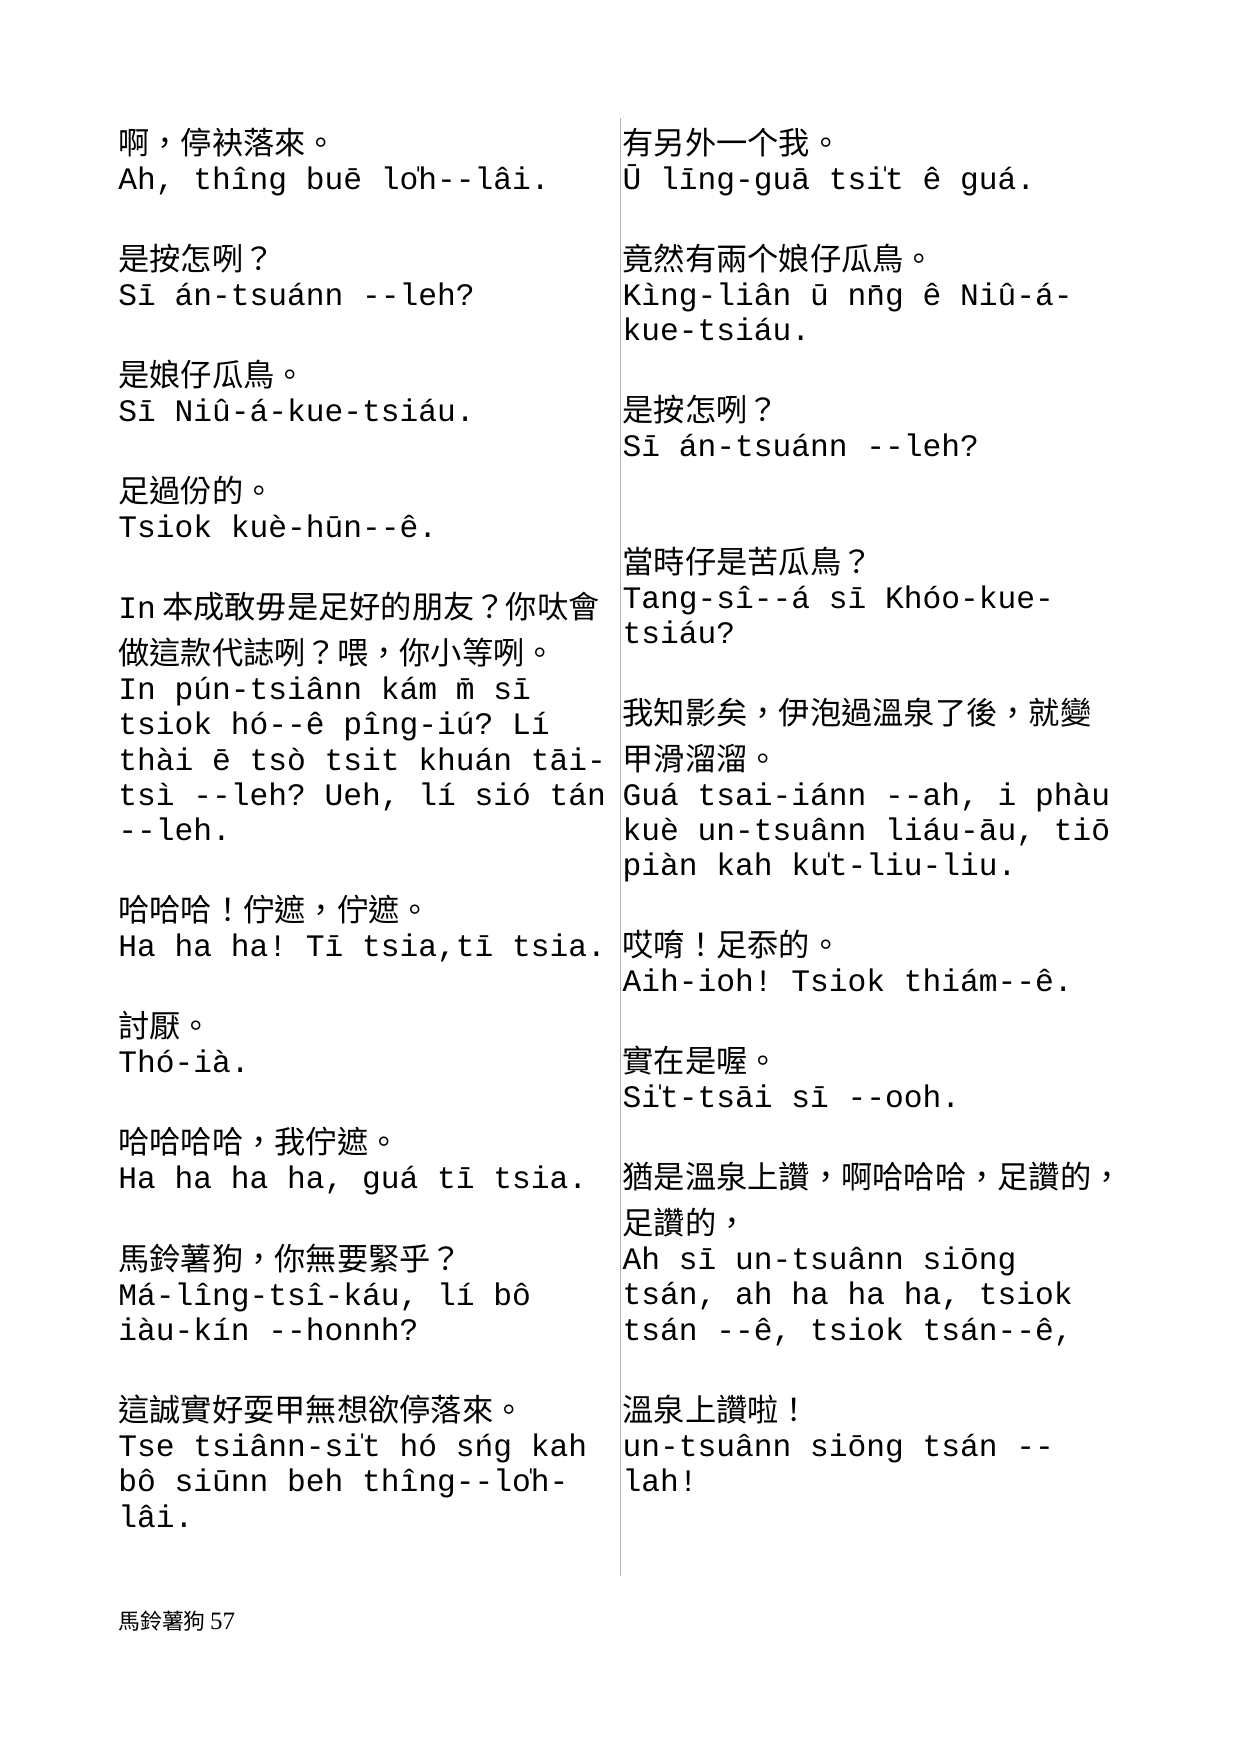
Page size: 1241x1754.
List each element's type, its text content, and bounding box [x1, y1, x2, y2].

text Sī án-tsuánn --leh? [118, 279, 618, 315]
text 哈哈哈！佇遮，佇遮。 [118, 886, 618, 931]
text 啊，停袂落來。 [118, 118, 618, 163]
text 哈哈哈哈，我佇遮。 [118, 1118, 618, 1163]
text 馬鈴薯狗，你無要緊乎？ [118, 1234, 618, 1279]
text Guá tsai-iánn --ah, i phàu kuè un-tsuânn liáu-āu, tiō piàn kah ku̍t-liu-liu. [622, 779, 1122, 885]
text Ha ha ha ha, guá tī tsia. [118, 1163, 618, 1198]
text 是按怎咧？ [622, 386, 1122, 431]
text 討厭。 [118, 1002, 618, 1047]
text Sī Niû-á-kue-tsiáu. [118, 395, 618, 431]
text 竟然有兩个娘仔瓜鳥。 [622, 234, 1122, 279]
text 有另外一个我。 [622, 118, 1122, 163]
text Tse tsiânn-si̍t hó sńg kah bô siūnn beh thîng--lo̍h-lâi. [118, 1430, 618, 1537]
text Ah, thîng buē lo̍h--lâi. [118, 163, 618, 199]
text Si̍t-tsāi sī --ooh. [622, 1082, 1122, 1117]
text 足過份的。 [118, 466, 618, 511]
text 實在是喔。 [622, 1037, 1122, 1082]
text Thó-ià. [118, 1047, 618, 1082]
text Tang-sî--á sī Khóo-kue-tsiáu? [622, 582, 1122, 653]
text Ah sī un-tsuânn siōng tsán, ah ha ha ha, tsiok tsán --ê, tsiok tsán--ê, [622, 1243, 1122, 1349]
text 哎唷！足忝的。 [622, 921, 1122, 966]
text Aih-ioh! Tsiok thiám--ê. [622, 966, 1122, 1001]
text 這誠實好耍甲無想欲停落來。 [118, 1385, 618, 1430]
text In pún-tsiânn kám m̄ sī tsiok hó--ê pîng-iú? Lí thài ē tsò tsit khuán tāi-tsì --leh? Ueh, lí sió tán --leh. [118, 673, 618, 850]
text Ha ha ha! Tī tsia,tī tsia. [118, 931, 618, 966]
text Ū līng-guā tsi̍t ê guá. [622, 163, 1122, 199]
text Tsiok kuè-hūn--ê. [118, 511, 618, 547]
text 當時仔是苦瓜鳥？ [622, 537, 1122, 582]
text 猶是溫泉上讚，啊哈哈哈，足讚的，足讚的， [622, 1153, 1122, 1243]
text un-tsuânn siōng tsán --lah! [622, 1430, 1122, 1501]
text 是按怎咧？ [118, 234, 618, 279]
text Kìng-liân ū nn̄g ê Niû-á-kue-tsiáu. [622, 279, 1122, 350]
text 溫泉上讚啦！ [622, 1385, 1122, 1430]
text 我知影矣，伊泡過溫泉了後，就變甲滑溜溜。 [622, 688, 1122, 779]
text 是娘仔瓜鳥。 [118, 350, 618, 395]
text Má-lîng-tsî-káu, lí bô iàu-kín --honnh? [118, 1279, 618, 1350]
text Sī án-tsuánn --leh? [622, 431, 1122, 466]
text In本成敢毋是足好的朋友？你呔會做這款代誌咧？喂，你小等咧。 [118, 582, 618, 673]
